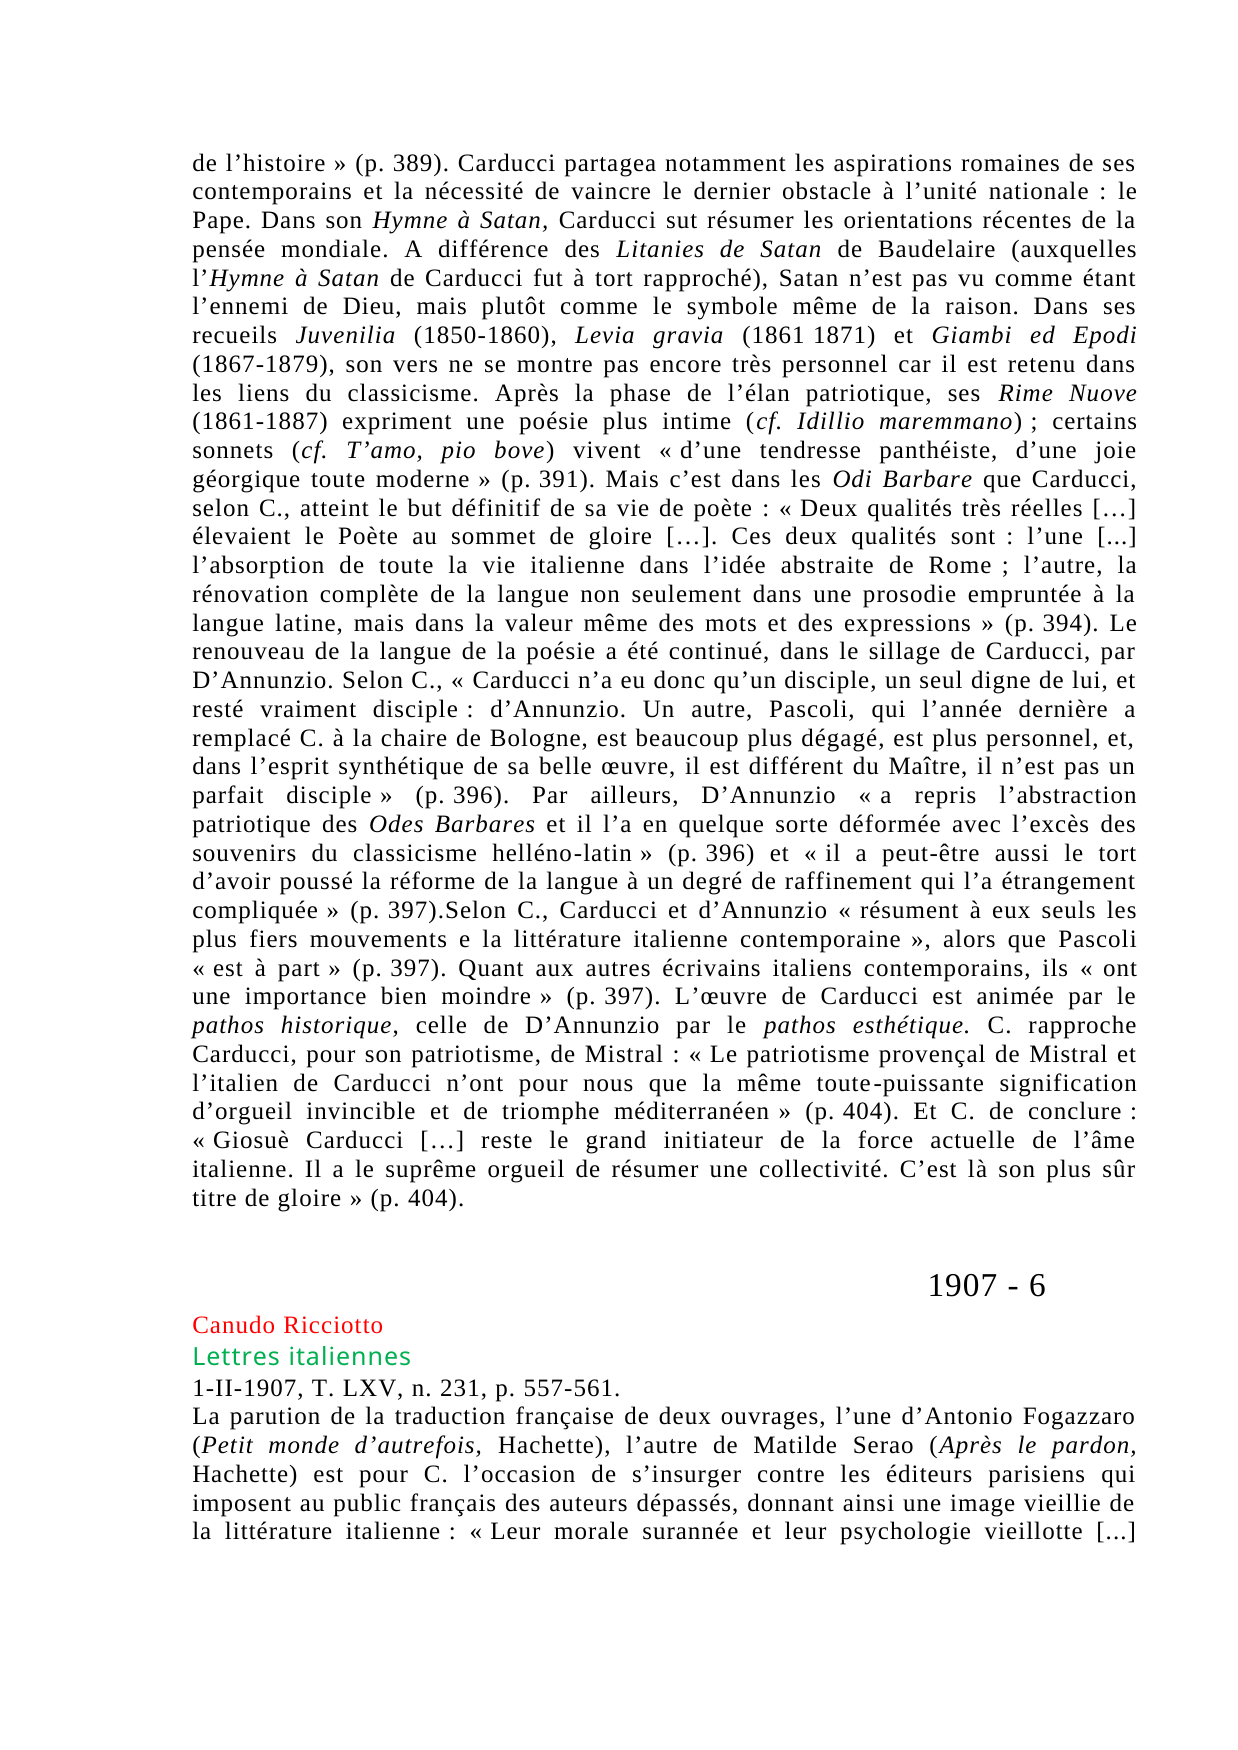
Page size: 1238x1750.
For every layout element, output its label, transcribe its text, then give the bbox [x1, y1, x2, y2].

text Canudo Ricciotto [192, 1310, 1046, 1338]
text Lettres italiennes [192, 1338, 1046, 1373]
text 1‑II‑1907, T. LXV, n. 231, p. 557‑561. [192, 1373, 1137, 1401]
text de l’histoire » (p. 389). Carducci partagea notamment les aspirations romaines de ses contemporains et la nécessité de vaincre le dernier obstacle à l’unité nationale : le Pape. Dans son Hymne à Satan, Carducci sut résumer les orientations récentes de la pensée mondiale. A différence des Litanies de Satan de Baudelaire (auxquelles l’Hymne à Satan de Carducci fut à tort rapproché), Satan n’est pas vu comme étant l’ennemi de Dieu, mais plutôt comme le symbole même de la raison. Dans ses recueils Juvenilia (1850‑1860), Levia gravia (1861 1871) et Giambi ed Epodi (1867‑1879), son vers ne se montre pas encore très personnel car il est retenu dans les liens du classicisme. Après la phase de l’élan patriotique, ses Rime Nuove (1861‑1887) expriment une poésie plus intime (cf. Idillio maremmano) ; certains sonnets (cf. T’amo, pio bove) vivent « d’une tendresse panthéiste, d’une joie géorgique toute moderne » (p. 391). Mais c’est dans les Odi Barbare que Carducci, selon C., atteint le but définitif de sa vie de poète : « Deux qualités très réelles […] élevaient le Poète au sommet de gloire […]. Ces deux qualités sont : l’une [...] l’absorption de toute la vie italienne dans l’idée abstraite de Rome ; l’autre, la rénovation complète de la langue non seulement dans une prosodie empruntée à la langue latine, mais dans la valeur même des mots et des expressions » (p. 394). Le renouveau de la langue de la poésie a été continué, dans le sillage de Carducci, par D’Annunzio. Selon C., « Carducci n’a eu donc qu’un disciple, un seul digne de lui, et resté vraiment disciple : d’Annunzio. Un autre, Pascoli, qui l’année dernière a remplacé C. à la chaire de Bologne, est beaucoup plus dégagé, est plus personnel, et, dans l’esprit synthétique de sa belle œuvre, il est différent du Maître, il n’est pas un parfait disciple » (p. 396). Par ailleurs, D’Annunzio « a repris l’abstraction patriotique des Odes Barbares et il l’a en quelque sorte déformée avec l’excès des souvenirs du classicisme helléno‑latin » (p. 396) et « il a peut‑être aussi le tort d’avoir poussé la réforme de la langue à un degré de raffinement qui l’a étrangement compliquée » (p. 397).Selon C., Carducci et d’Annunzio « résument à eux seuls les plus fiers mouvements e la littérature italienne contemporaine », alors que Pascoli « est à part » (p. 397). Quant aux autres écrivains italiens contemporains, ils « ont une importance bien moindre » (p. 397). L’œuvre de Carducci est animée par le pathos historique, celle de D’Annunzio par le pathos esthétique. C. rapproche Carducci, pour son patriotisme, de Mistral : « Le patriotisme provençal de Mistral et l’italien de Carducci n’ont pour nous que la même toute‑puissante signification d’orgueil invincible et de triomphe méditerranéen » (p. 404). Et C. de conclure : « Giosuè Carducci […] reste le grand initiateur de la force actuelle de l’âme italienne. Il a le suprême orgueil de résumer une collectivité. C’est là son plus sûr titre de gloire » (p. 404). [192, 148, 1137, 1211]
text La parution de la traduction française de deux ouvrages, l’une d’Antonio Fogazzaro (Petit monde d’autrefois, Hachette), l’autre de Matilde Serao (Après le pardon, Hachette) est pour C. l’occasion de s’insurger contre les éditeurs parisiens qui imposent au public français des auteurs dépassés, donnant ainsi une image vieillie de la littérature italienne : « Leur morale surannée et leur psychologie vieillotte [...] [192, 1401, 1137, 1545]
subtitle 1907 ‑ 6 [192, 1265, 1046, 1303]
